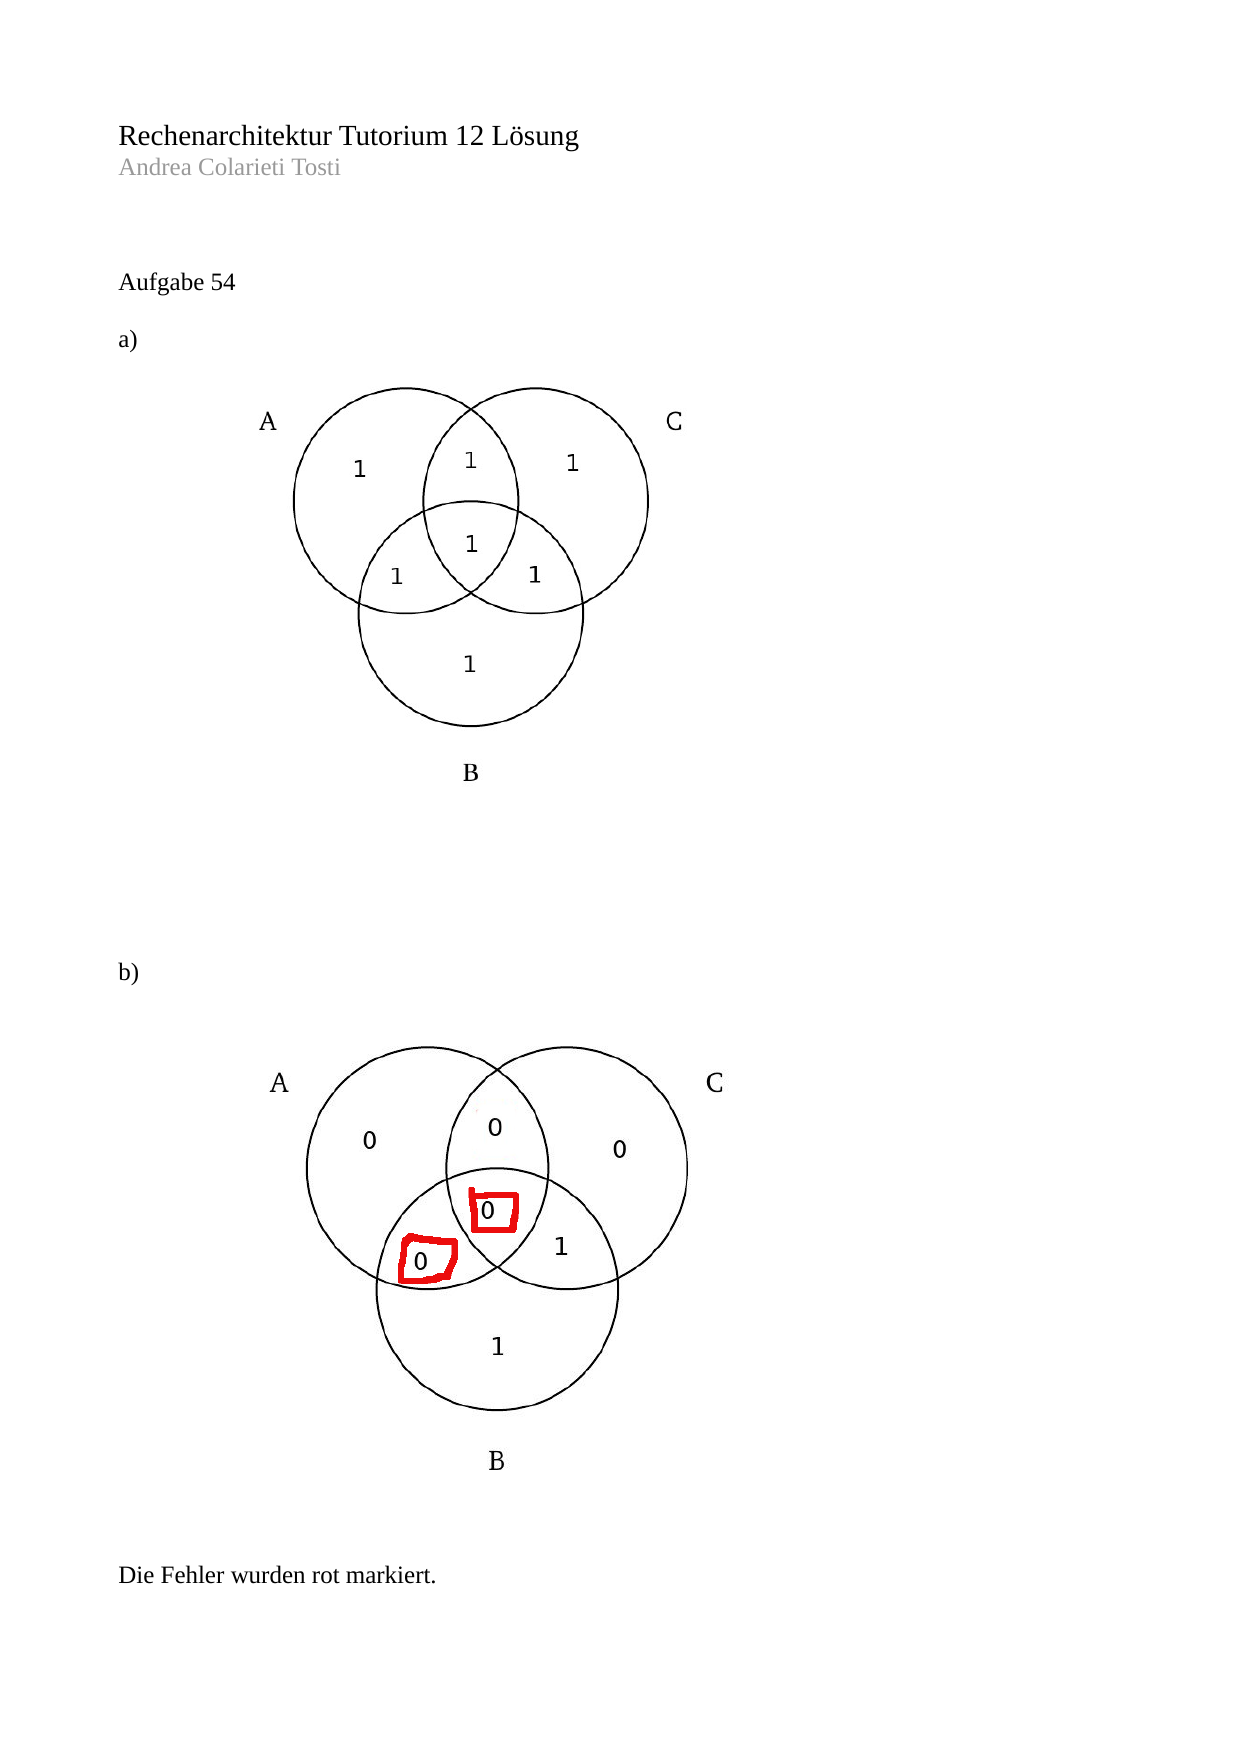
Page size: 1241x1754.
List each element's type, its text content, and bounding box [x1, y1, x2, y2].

text Rechenarchitektur Tutorium 12 Lösung Andrea Colarieti Tosti [118, 118, 1122, 180]
text Aufgabe 54 [118, 267, 1122, 295]
picture [208, 365, 771, 801]
text a) [118, 324, 1122, 353]
picture [200, 1024, 804, 1492]
text b) [118, 957, 1122, 985]
text Die Fehler wurden rot markiert. [118, 1560, 1122, 1618]
